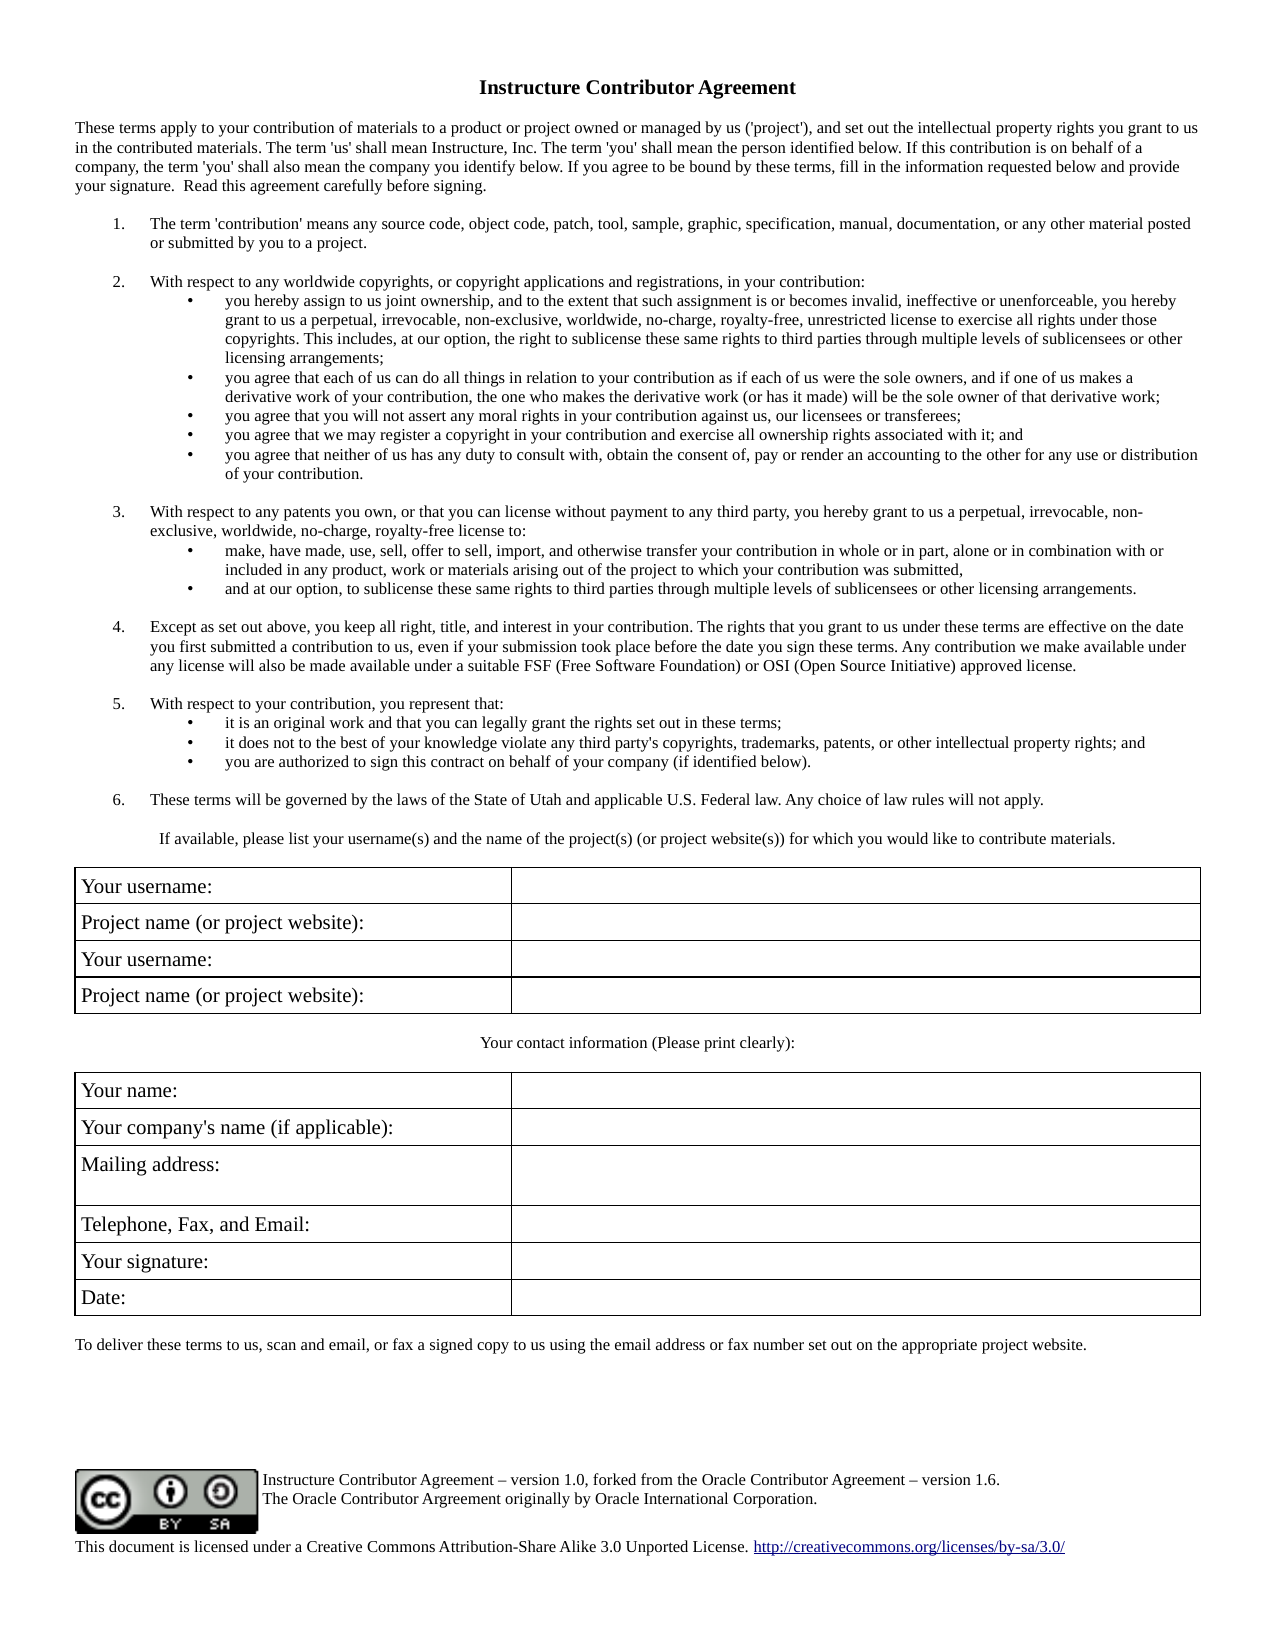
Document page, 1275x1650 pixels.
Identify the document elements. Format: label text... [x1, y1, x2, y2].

table_cell [512, 1243, 1200, 1278]
list With respect to your contribution, you represent that: [112, 694, 1200, 713]
table_cell Telephone, Fax, and Email: [76, 1206, 511, 1242]
table_cell [512, 978, 1200, 1013]
picture [75, 1469, 259, 1534]
table_cell [512, 941, 1200, 976]
text Instructure Contributor Agreement – version 1.0, forked from the Oracle Contributor Agreement – version 1.6. [259, 1469, 1200, 1488]
list With respect to any patents you own, or that you can license without payment to any third party, you hereby grant to us a perpetual, irrevocable, non-exclusive, worldwide, no-charge, royalty-free license to: [112, 502, 1200, 540]
list The term 'contribution' means any source code, object code, patch, tool, sample, graphic, specification, manual, documentation, or any other material posted or submitted by you to a project. [112, 214, 1200, 252]
list you hereby assign to us joint ownership, and to the extent that such assignment is or becomes invalid, ineffective or unenforceable, you hereby grant to us a perpetual, irrevocable, non-exclusive, worldwide, no-charge, royalty-free, unrestricted license to exercise all rights under those copyrights. This includes, at our option, the right to sublicense these same rights to third parties through multiple levels of sublicensees or other licensing arrangements; [187, 291, 1200, 367]
list you agree that each of us can do all things in relation to your contribution as if each of us were the sole owners, and if one of us makes a derivative work of your contribution, the one who makes the derivative work (or has it made) will be the sole owner of that derivative work; [187, 367, 1200, 406]
list Except as set out above, you keep all right, title, and interest in your contribution. The rights that you grant to us under these terms are effective on the date you first submitted a contribution to us, even if your submission took place before the date you sign these terms. Any contribution we make available under any license will also be made available under a suitable FSF (Free Software Foundation) or OSI (Open Source Initiative) approved license. [112, 617, 1200, 675]
text To deliver these terms to us, scan and email, or fax a signed copy to us using the email address or fax number set out on the appropriate project website. [75, 1335, 1200, 1354]
table_cell Project name (or project website): [76, 978, 511, 1013]
table_cell Your username: [76, 941, 511, 976]
table_cell [512, 1146, 1200, 1205]
text These terms apply to your contribution of materials to a product or project owned or managed by us ('project'), and set out the intellectual property rights you grant to us in the contributed materials. The term 'us' shall mean Instructure, Inc. The term 'you' shall mean the person identified below. If this contribution is on behalf of a company, the term 'you' shall also mean the company you identify below. If you agree to be bound by these terms, fill in the information requested below and provide your signature. Read this agreement carefully before signing. [75, 118, 1200, 195]
table_header [512, 868, 1200, 903]
list it is an original work and that you can legally grant the rights set out in these terms; [187, 713, 1200, 732]
table_cell Your company's name (if applicable): [76, 1109, 511, 1145]
table_header Your username: [76, 868, 511, 903]
text Your contact information (Please print clearly): [75, 1033, 1200, 1052]
text The Oracle Contributor Argreement originally by Oracle International Corporation. [259, 1488, 1200, 1508]
table_header Your name: [76, 1073, 511, 1108]
table_header [512, 1073, 1200, 1108]
list With respect to any worldwide copyrights, or copyright applications and registrations, in your contribution: [112, 272, 1200, 291]
list it does not to the best of your knowledge violate any third party's copyrights, trademarks, patents, or other intellectual property rights; and [187, 732, 1200, 752]
list you agree that neither of us has any duty to consult with, obtain the consent of, pay or render an accounting to the other for any use or distribution of your contribution. [187, 444, 1200, 483]
table_cell Date: [76, 1280, 511, 1315]
list and at our option, to sublicense these same rights to third parties through multiple levels of sublicensees or other licensing arrangements. [187, 579, 1200, 598]
table_cell [512, 904, 1200, 940]
table_cell [512, 1109, 1200, 1145]
list you agree that we may register a copyright in your contribution and exercise all ownership rights associated with it; and [187, 425, 1200, 444]
table_cell [512, 1280, 1200, 1315]
table_cell [512, 1206, 1200, 1242]
table_cell Project name (or project website): [76, 904, 511, 940]
text If available, please list your username(s) and the name of the project(s) (or project website(s)) for which you would like to contribute materials. [75, 828, 1200, 848]
text This document is licensed under a Creative Commons Attribution-Share Alike 3.0 Unported License. http://creativecommons.org/licenses/by-sa/3.0/ [75, 1536, 1200, 1556]
list make, have made, use, sell, offer to sell, import, and otherwise transfer your contribution in whole or in part, alone or in combination with or included in any product, work or materials arising out of the project to which your contribution was submitted, [187, 540, 1200, 579]
text Instructure Contributor Agreement [75, 75, 1200, 99]
table_cell Your signature: [76, 1243, 511, 1278]
list These terms will be governed by the laws of the State of Utah and applicable U.S. Federal law. Any choice of law rules will not apply. [112, 790, 1200, 809]
table_cell Mailing address: [76, 1146, 511, 1205]
list you agree that you will not assert any moral rights in your contribution against us, our licensees or transferees; [187, 406, 1200, 425]
list you are authorized to sign this contract on behalf of your company (if identified below). [187, 752, 1200, 771]
